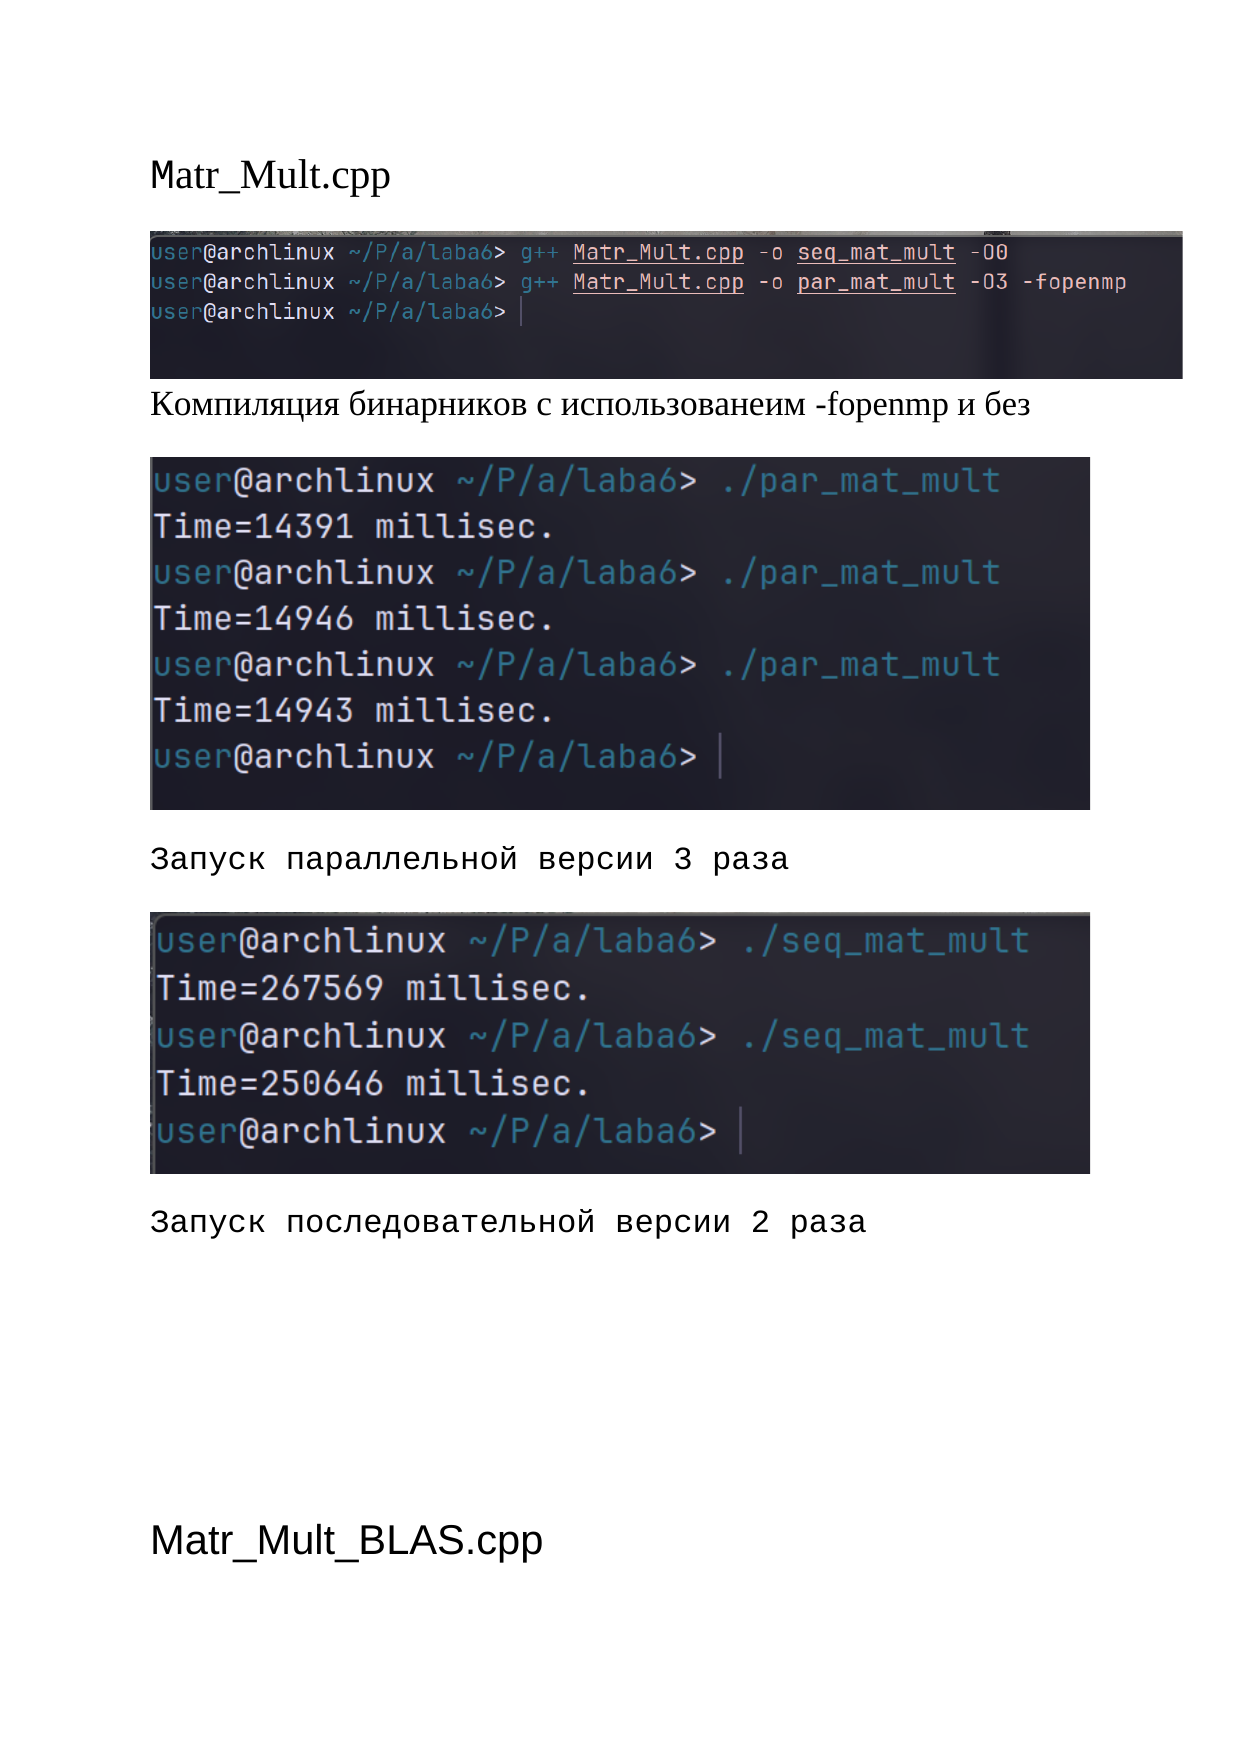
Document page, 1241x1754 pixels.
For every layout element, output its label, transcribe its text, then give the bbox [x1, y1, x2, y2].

text Запуск параллельной версии 3 раза [150, 842, 1090, 879]
text Запуск последовательной версии 2 раза [150, 1205, 1090, 1242]
picture [150, 457, 1091, 810]
subtitle Matr_Mult_BLAS.cpp [150, 1515, 1090, 1563]
text Компиляция бинарников с использованеим -fopenmp и без [150, 383, 1090, 423]
picture [150, 912, 1091, 1174]
subtitle Matr_Mult.cpp [150, 150, 1090, 201]
